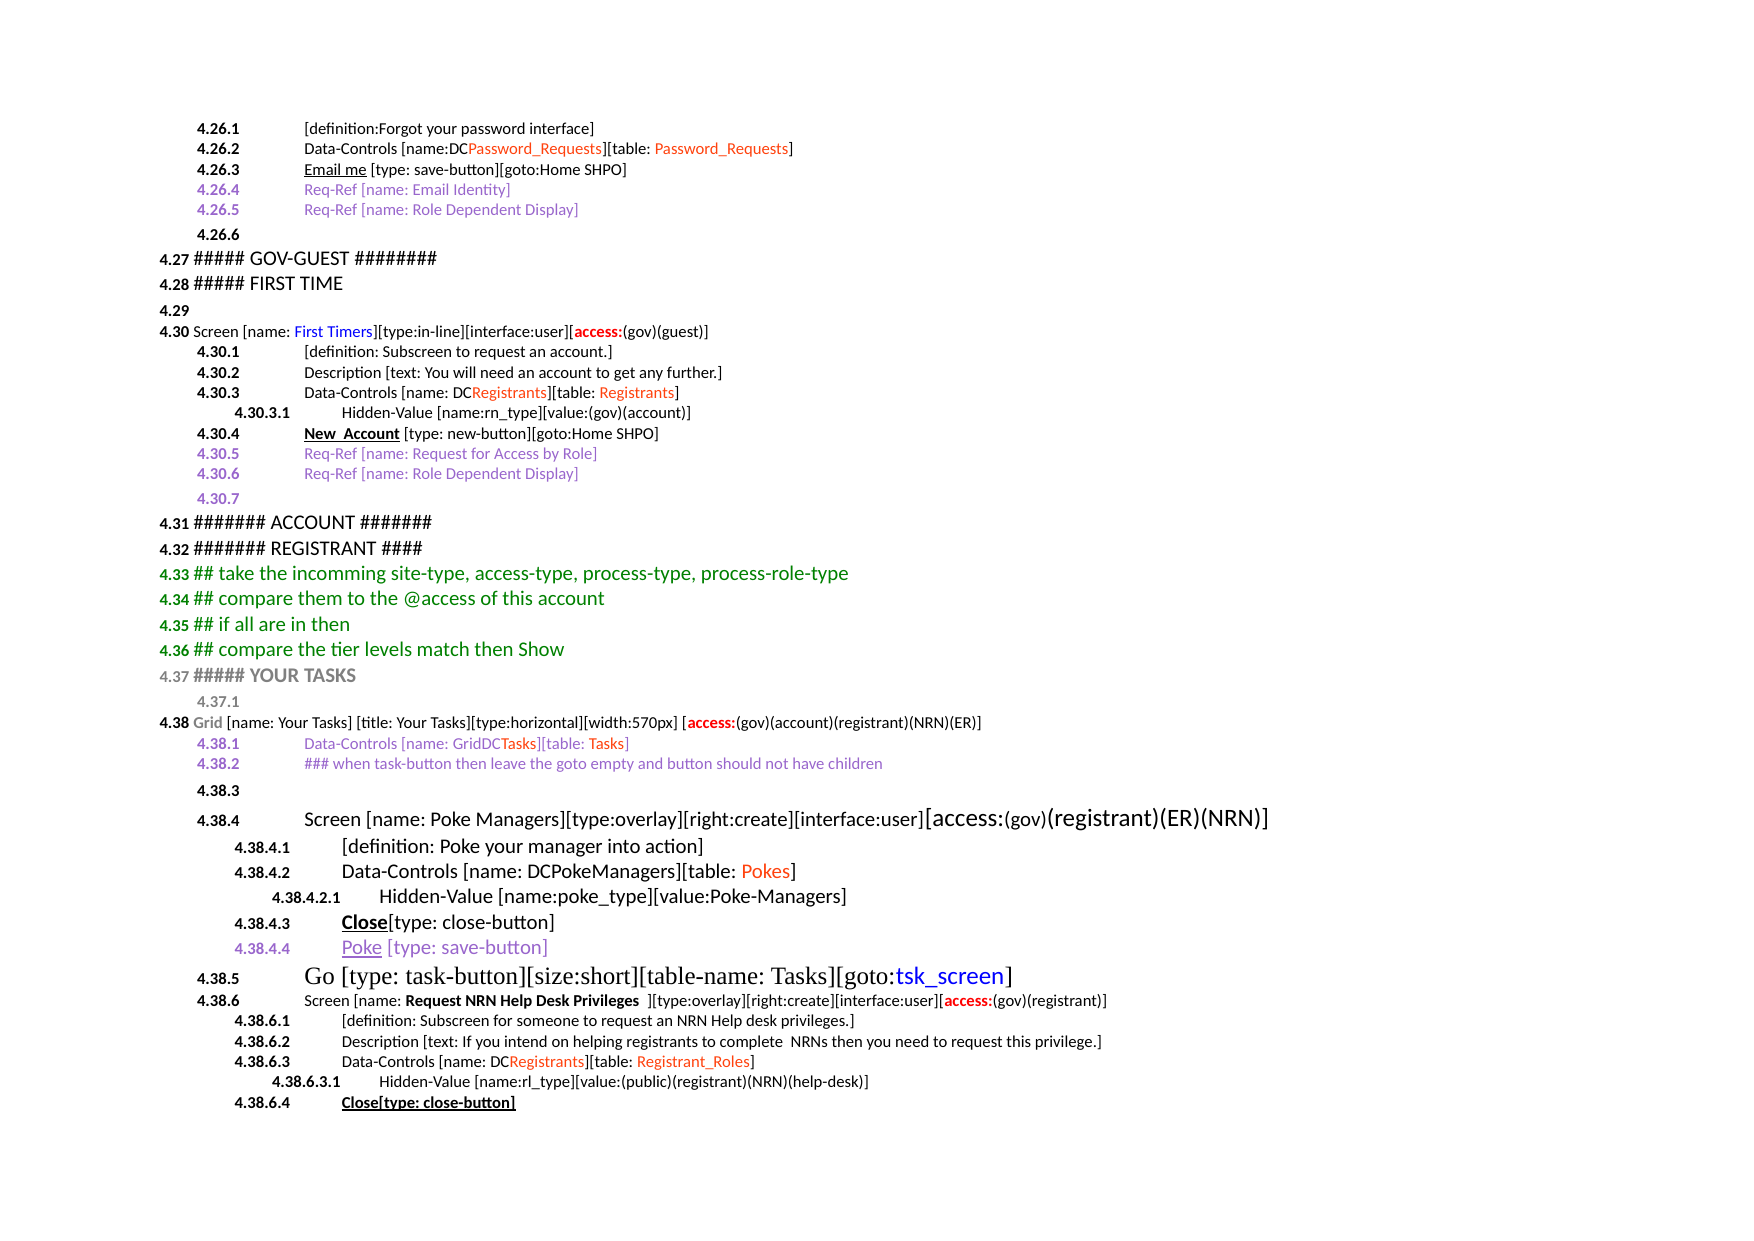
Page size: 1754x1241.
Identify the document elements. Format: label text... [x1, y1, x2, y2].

list ####### ACCOUNT ####### [156, 509, 1636, 535]
list Data-Controls [name: DCPokeManagers][table: Pokes] [231, 858, 1636, 884]
list ##### FIRST TIME [156, 271, 1636, 296]
list ## take the incomming site-type, access-type, process-type, process-role-type [156, 560, 1636, 586]
list Description [text: If you intend on helping registrants to complete NRNs then you need to request this privilege.] [231, 1031, 1636, 1051]
list New Account [type: new-button][goto:Home SHPO] [193, 423, 1636, 443]
list ## compare them to the @access of this account [156, 586, 1636, 611]
list ####### REGISTRANT #### [156, 535, 1636, 560]
list Data-Controls [name: DCRegistrants][table: Registrants] [193, 382, 1636, 403]
list Hidden-Value [name:rl_type][value:(public)(registrant)(NRN)(help-desk)] [268, 1072, 1636, 1092]
list Grid [name: Your Tasks] [title: Your Tasks][type:horizontal][width:570px] [access:(gov)(account)(registrant)(NRN)(ER)] [156, 713, 1636, 733]
list Req-Ref [name: Role Dependent Display] [193, 463, 1636, 484]
list [definition: Poke your manager into action] [231, 833, 1636, 858]
list Close[type: close-button] [231, 1092, 1636, 1112]
list Data-Controls [name:DCPassword_Requests][table: Password_Requests] [193, 138, 1636, 159]
list Go [type: task-button][size:short][table-name: Tasks][goto:tsk_screen] [193, 960, 1636, 990]
list Hidden-Value [name:rn_type][value:(gov)(account)] [231, 403, 1636, 423]
list Data-Controls [name: DCRegistrants][table: Registrant_Roles] [231, 1051, 1636, 1072]
list ### when task-button then leave the goto empty and button should not have children [193, 753, 1636, 773]
list Poke [type: save-button] [231, 934, 1636, 960]
list [definition:Forgot your password interface] [193, 118, 1636, 138]
list Hidden-Value [name:poke_type][value:Poke-Managers] [268, 884, 1636, 909]
list Screen [name: Poke Managers][type:overlay][right:create][interface:user][access:(gov)(registrant)(ER)(NRN)] [193, 802, 1636, 833]
list Description [text: You will need an account to get any further.] [193, 362, 1636, 382]
list Close[type: close-button] [231, 909, 1636, 934]
list Req-Ref [name: Email Identity] [193, 179, 1636, 199]
list Data-Controls [name: GridDCTasks][table: Tasks] [193, 733, 1636, 753]
list ## if all are in then [156, 611, 1636, 636]
list Req-Ref [name: Role Dependent Display] [193, 199, 1636, 220]
list [definition: Subscreen for someone to request an NRN Help desk privileges.] [231, 1011, 1636, 1031]
list Email me [type: save-button][goto:Home SHPO] [193, 159, 1636, 179]
list ##### GOV-GUEST ######## [156, 245, 1636, 271]
list Screen [name: First Timers][type:in-line][interface:user][access:(gov)(guest)] [156, 321, 1636, 342]
list Screen [name: Request NRN Help Desk Privileges ][type:overlay][right:create][interface:user][access:(gov)(registrant)] [193, 990, 1636, 1011]
list ## compare the tier levels match then Show [156, 636, 1636, 662]
list [definition: Subscreen to request an account.] [193, 342, 1636, 362]
list ##### YOUR TASKS [156, 662, 1636, 687]
list Req-Ref [name: Request for Access by Role] [193, 443, 1636, 463]
